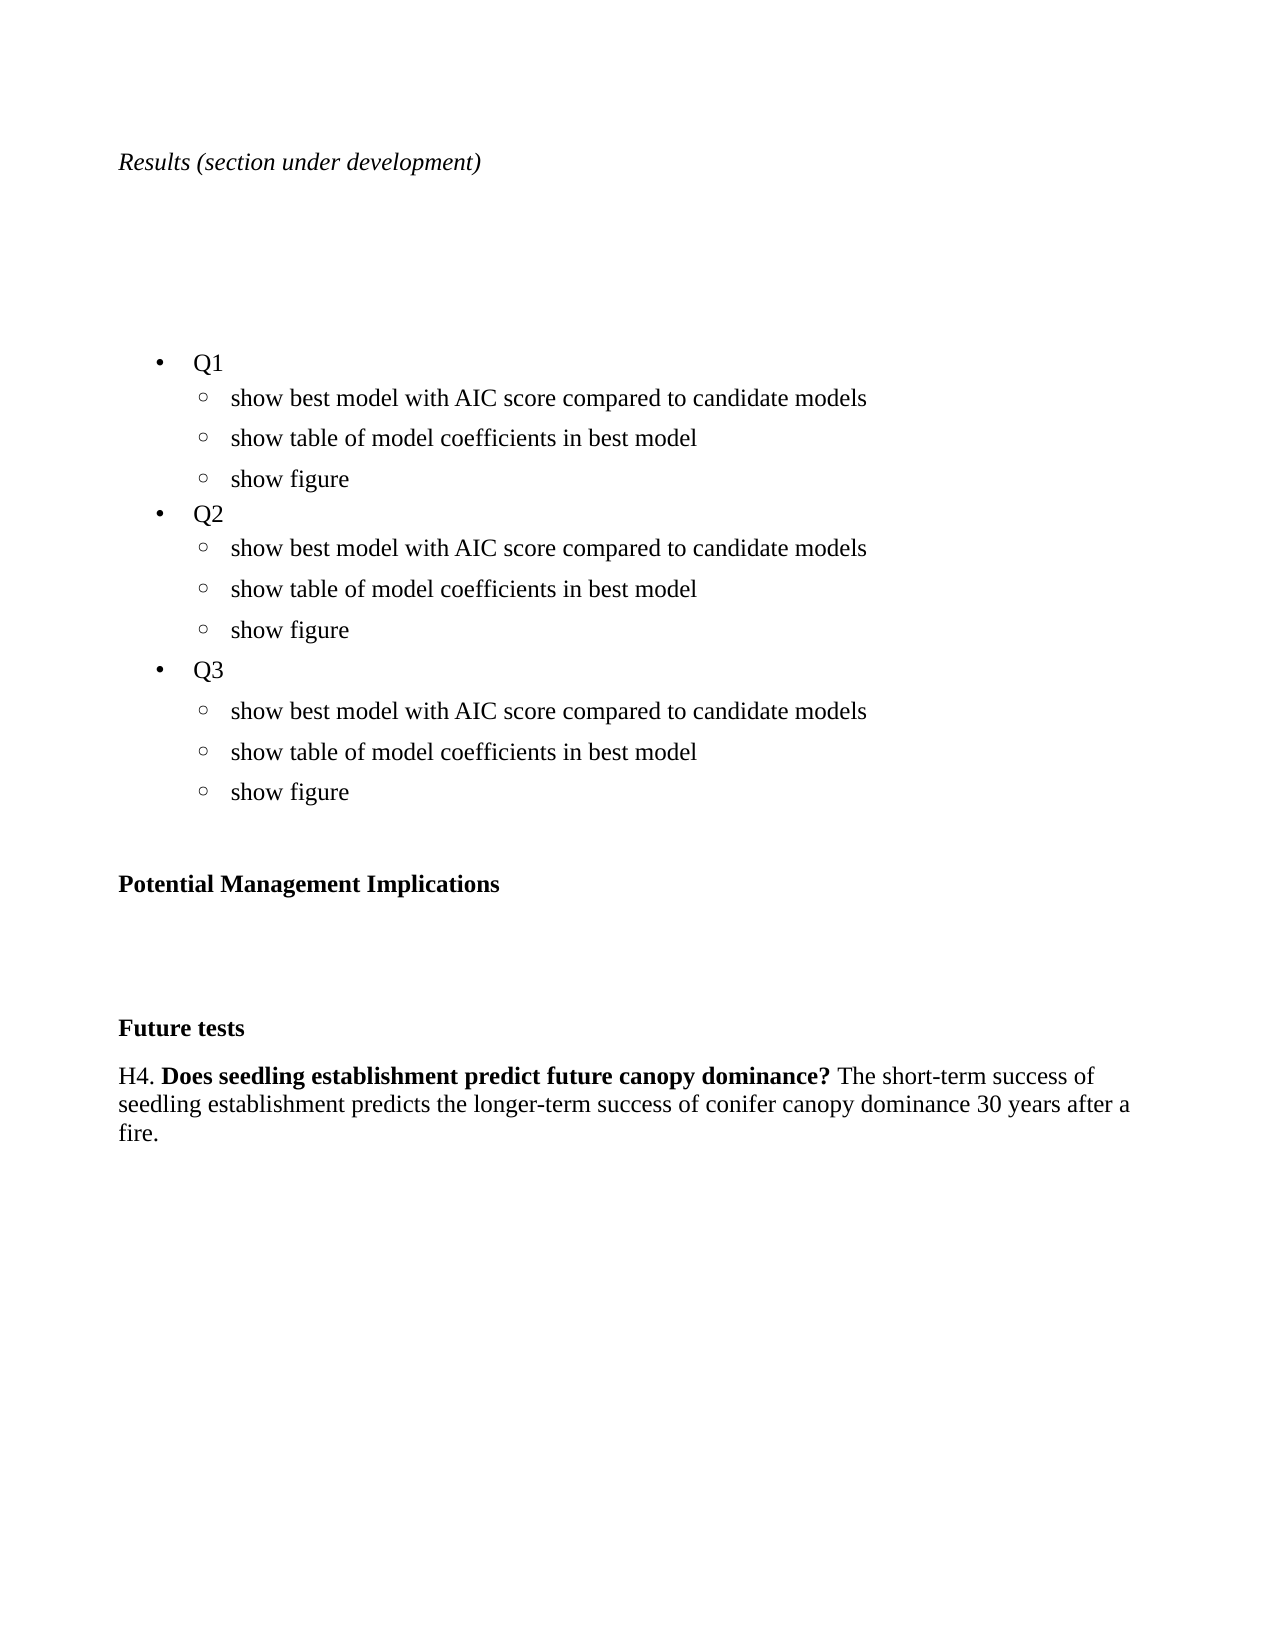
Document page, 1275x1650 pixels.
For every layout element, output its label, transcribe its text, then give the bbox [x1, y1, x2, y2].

text Potential Management Implications [118, 869, 1157, 898]
list show best model with AIC score compared to candidate models [193, 533, 1157, 562]
list show figure [193, 777, 1157, 806]
text Future tests [118, 1013, 1157, 1042]
list show figure [193, 615, 1157, 643]
list show best model with AIC score compared to candidate models [193, 696, 1157, 725]
list Q3 [156, 655, 1157, 684]
list show table of model coefficients in best model [193, 574, 1157, 603]
list Q1 [156, 348, 1157, 377]
list Q2 [156, 499, 1157, 527]
text Results (section under development) [118, 147, 1157, 176]
list show best model with AIC score compared to candidate models [193, 383, 1157, 412]
list show table of model coefficients in best model [193, 737, 1157, 765]
list show figure [193, 464, 1157, 493]
text H4. Does seedling establishment predict future canopy dominance? The short-term success of seedling establishment predicts the longer-term success of conifer canopy dominance 30 years after a fire. [118, 1061, 1157, 1147]
list show table of model coefficients in best model [193, 423, 1157, 452]
